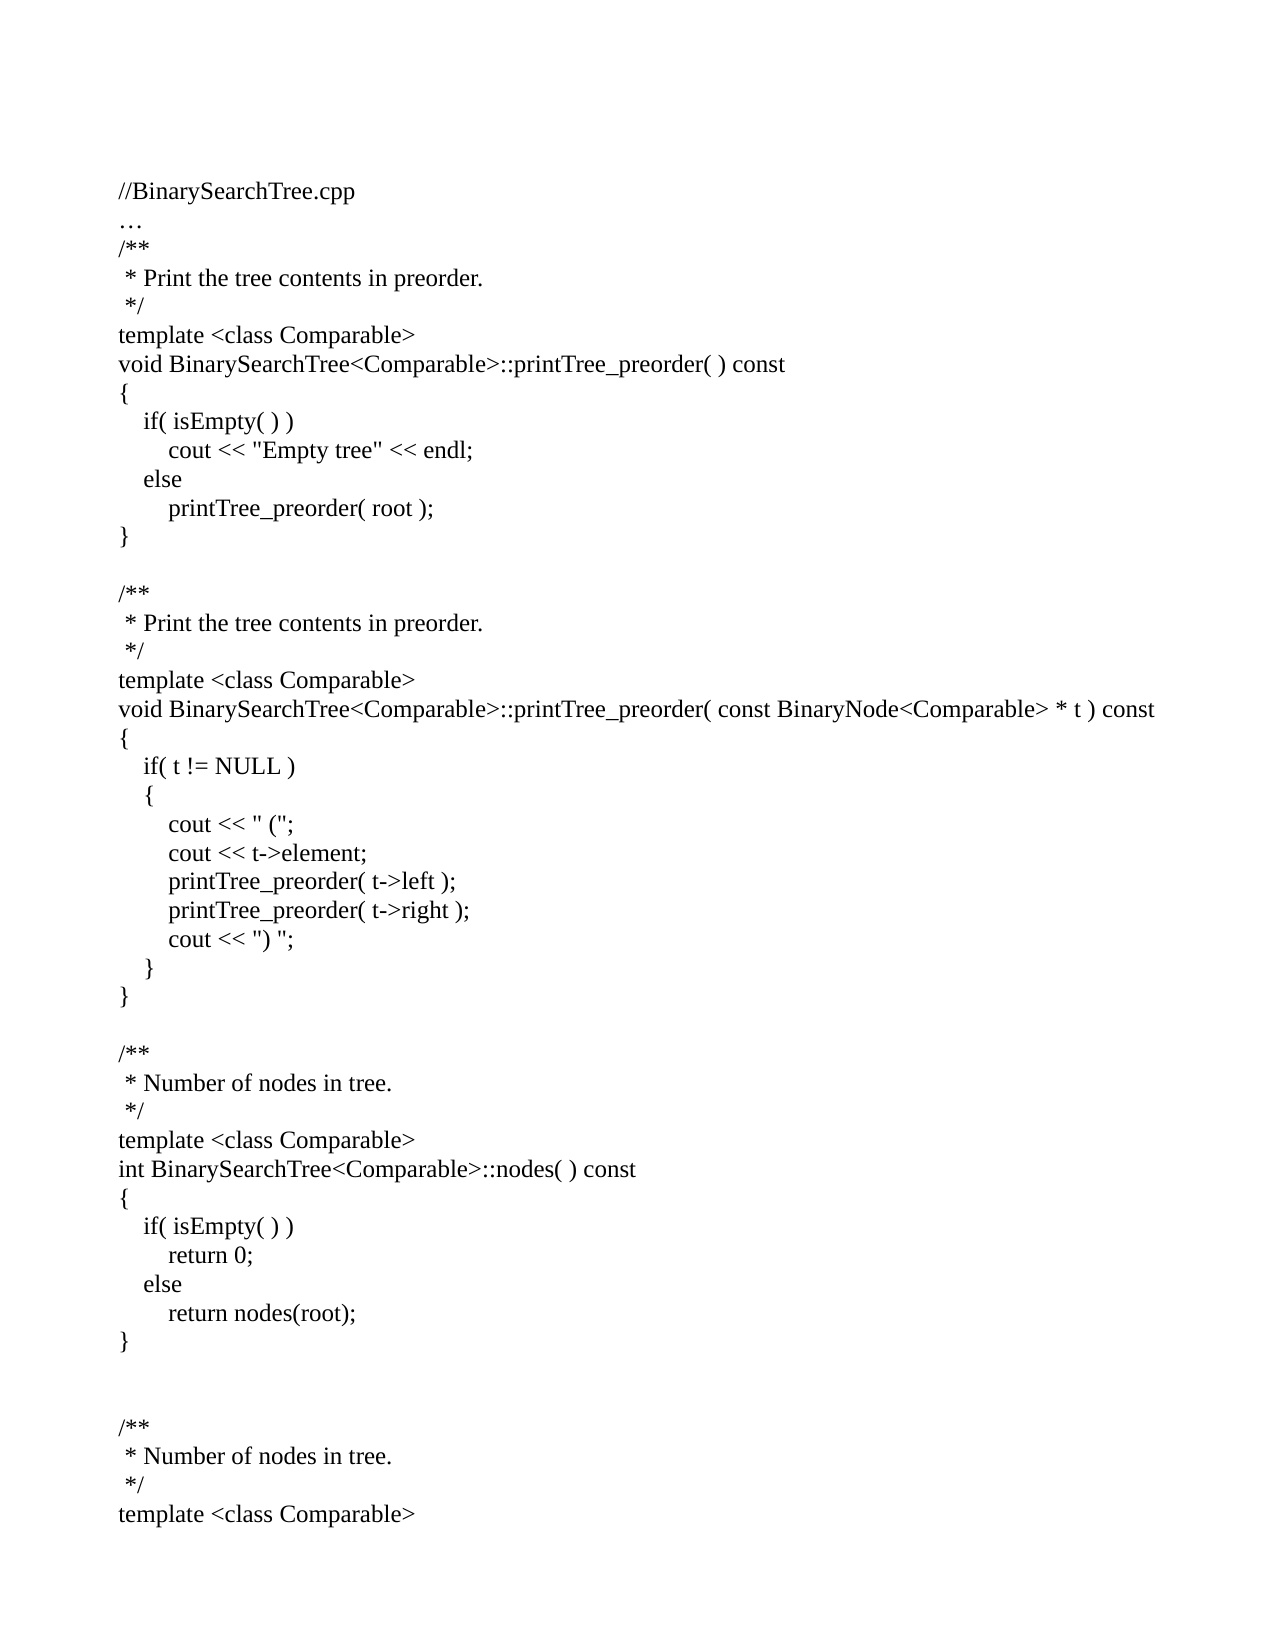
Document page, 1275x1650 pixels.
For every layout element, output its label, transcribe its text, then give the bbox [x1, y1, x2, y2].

text else [118, 1269, 1157, 1298]
text } [118, 1326, 1157, 1355]
text /** [118, 1039, 1157, 1068]
text template <class Comparable> [118, 1499, 1157, 1528]
text printTree_preorder( t->left ); [118, 866, 1157, 895]
text /** [118, 1413, 1157, 1441]
text … [118, 205, 1157, 234]
text } [118, 981, 1157, 1010]
text { [118, 378, 1157, 406]
text template <class Comparable> [118, 320, 1157, 349]
text * Print the tree contents in preorder. [118, 608, 1157, 636]
text /** [118, 579, 1157, 608]
text cout << "Empty tree" << endl; [118, 435, 1157, 464]
text { [118, 723, 1157, 751]
text */ [118, 1096, 1157, 1125]
text void BinarySearchTree<Comparable>::printTree_preorder( ) const [118, 349, 1157, 378]
text template <class Comparable> [118, 1125, 1157, 1154]
text if( isEmpty( ) ) [118, 1211, 1157, 1240]
text */ [118, 636, 1157, 665]
text cout << ") "; [118, 924, 1157, 953]
text int BinarySearchTree<Comparable>::nodes( ) const [118, 1154, 1157, 1183]
text return 0; [118, 1240, 1157, 1269]
text * Number of nodes in tree. [118, 1068, 1157, 1096]
text * Print the tree contents in preorder. [118, 263, 1157, 291]
text printTree_preorder( root ); [118, 493, 1157, 521]
text { [118, 780, 1157, 809]
text */ [118, 1470, 1157, 1499]
text } [118, 521, 1157, 550]
text return nodes(root); [118, 1298, 1157, 1326]
text cout << t->element; [118, 838, 1157, 866]
text //BinarySearchTree.cpp [118, 176, 1157, 205]
text if( isEmpty( ) ) [118, 406, 1157, 435]
text cout << " ("; [118, 809, 1157, 838]
text void BinarySearchTree<Comparable>::printTree_preorder( const BinaryNode<Comparable> * t ) const [118, 694, 1157, 723]
text template <class Comparable> [118, 665, 1157, 694]
text /** [118, 234, 1157, 263]
text */ [118, 291, 1157, 320]
text printTree_preorder( t->right ); [118, 895, 1157, 924]
text } [118, 953, 1157, 981]
text else [118, 464, 1157, 493]
text if( t != NULL ) [118, 751, 1157, 780]
text * Number of nodes in tree. [118, 1441, 1157, 1470]
text { [118, 1183, 1157, 1211]
